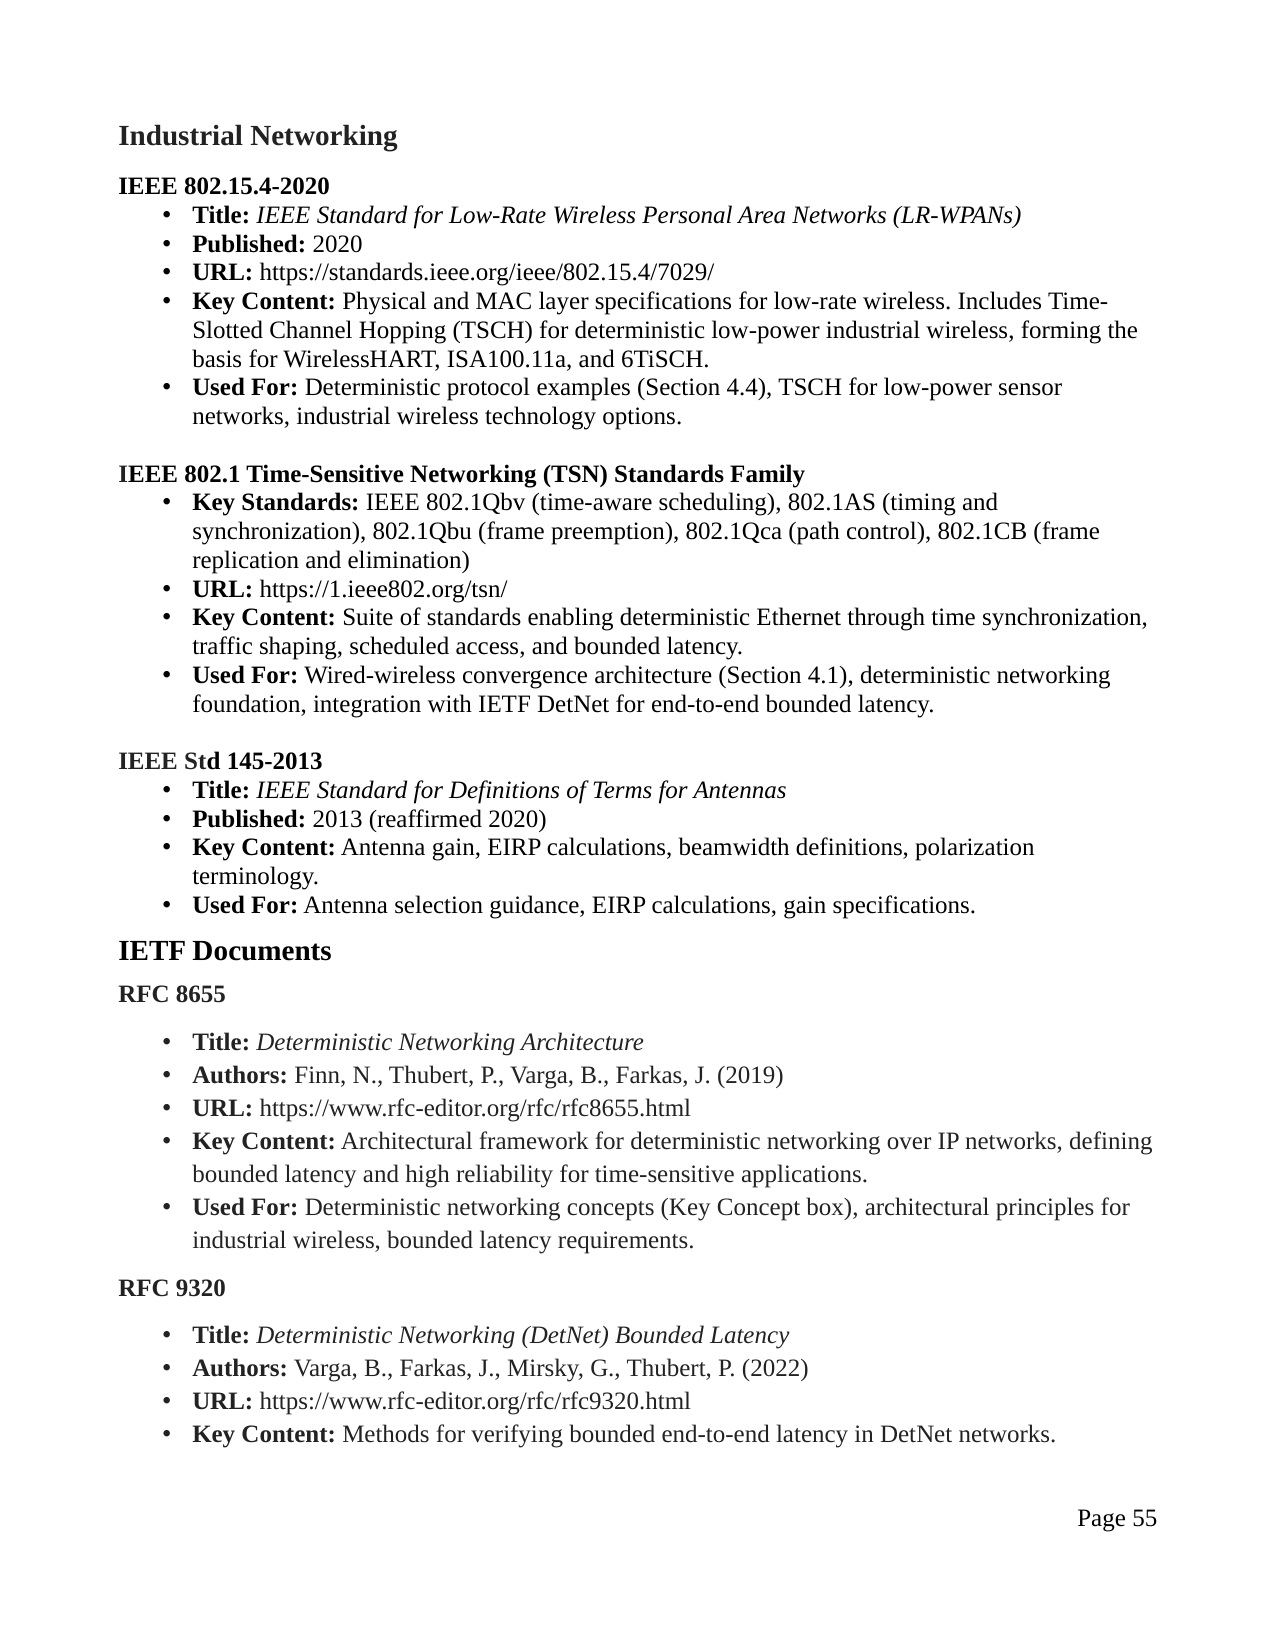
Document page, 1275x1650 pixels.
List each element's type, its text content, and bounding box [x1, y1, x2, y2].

list Key Content: Physical and MAC layer specifications for low-rate wireless. Includes Time-Slotted Channel Hopping (TSCH) for deterministic low-power industrial wireless, forming the basis for WirelessHART, ISA100.11a, and 6TiSCH. [162, 286, 1157, 372]
list Authors: Varga, B., Farkas, J., Mirsky, G., Thubert, P. (2022) [162, 1353, 1157, 1382]
list Key Standards: IEEE 802.1Qbv (time-aware scheduling), 802.1AS (timing and synchronization), 802.1Qbu (frame preemption), 802.1Qca (path control), 802.1CB (frame replication and elimination) [162, 487, 1157, 574]
list Key Content: Suite of standards enabling deterministic Ethernet through time synchronization, traffic shaping, scheduled access, and bounded latency. [162, 602, 1157, 660]
list Title: Deterministic Networking (DetNet) Bounded Latency [162, 1320, 1157, 1349]
list Title: IEEE Standard for Definitions of Terms for Antennas [162, 775, 1157, 804]
list Authors: Finn, N., Thubert, P., Varga, B., Farkas, J. (2019) [162, 1060, 1157, 1089]
list Used For: Deterministic networking concepts (Key Concept box), architectural principles for industrial wireless, bounded latency requirements. [162, 1192, 1157, 1254]
subtitle IETF Documents [118, 933, 1157, 967]
list Used For: Antenna selection guidance, EIRP calculations, gain specifications. [162, 890, 1157, 919]
text RFC 8655 [118, 979, 1157, 1008]
list URL: https://www.rfc-editor.org/rfc/rfc9320.html [162, 1386, 1157, 1415]
list Used For: Wired-wireless convergence architecture (Section 4.1), deterministic networking foundation, integration with IETF DetNet for end-to-end bounded latency. [162, 660, 1157, 717]
list Title: Deterministic Networking Architecture [162, 1027, 1157, 1056]
list Title: IEEE Standard for Low-Rate Wireless Personal Area Networks (LR-WPANs) [162, 200, 1157, 229]
list Published: 2013 (reaffirmed 2020) [162, 804, 1157, 832]
text RFC 9320 [118, 1273, 1157, 1301]
list Key Content: Architectural framework for deterministic networking over IP networks, defining bounded latency and high reliability for time-sensitive applications. [162, 1126, 1157, 1188]
list URL: https://www.rfc-editor.org/rfc/rfc8655.html [162, 1093, 1157, 1122]
list Key Content: Antenna gain, EIRP calculations, beamwidth definitions, polarization terminology. [162, 832, 1157, 890]
text IEEE 802.1 Time-Sensitive Networking (TSN) Standards Family [118, 459, 1157, 487]
subtitle Industrial Networking [118, 118, 1157, 152]
list URL: https://1.ieee802.org/tsn/ [162, 574, 1157, 602]
list Key Content: Methods for verifying bounded end-to-end latency in DetNet networks. [162, 1419, 1157, 1448]
text IEEE Std 145-2013 [118, 746, 1157, 775]
list URL: https://standards.ieee.org/ieee/802.15.4/7029/ [162, 257, 1157, 286]
list Used For: Deterministic protocol examples (Section 4.4), TSCH for low-power sensor networks, industrial wireless technology options. [162, 372, 1157, 430]
list Published: 2020 [162, 229, 1157, 257]
text IEEE 802.15.4-2020 [118, 171, 1157, 200]
